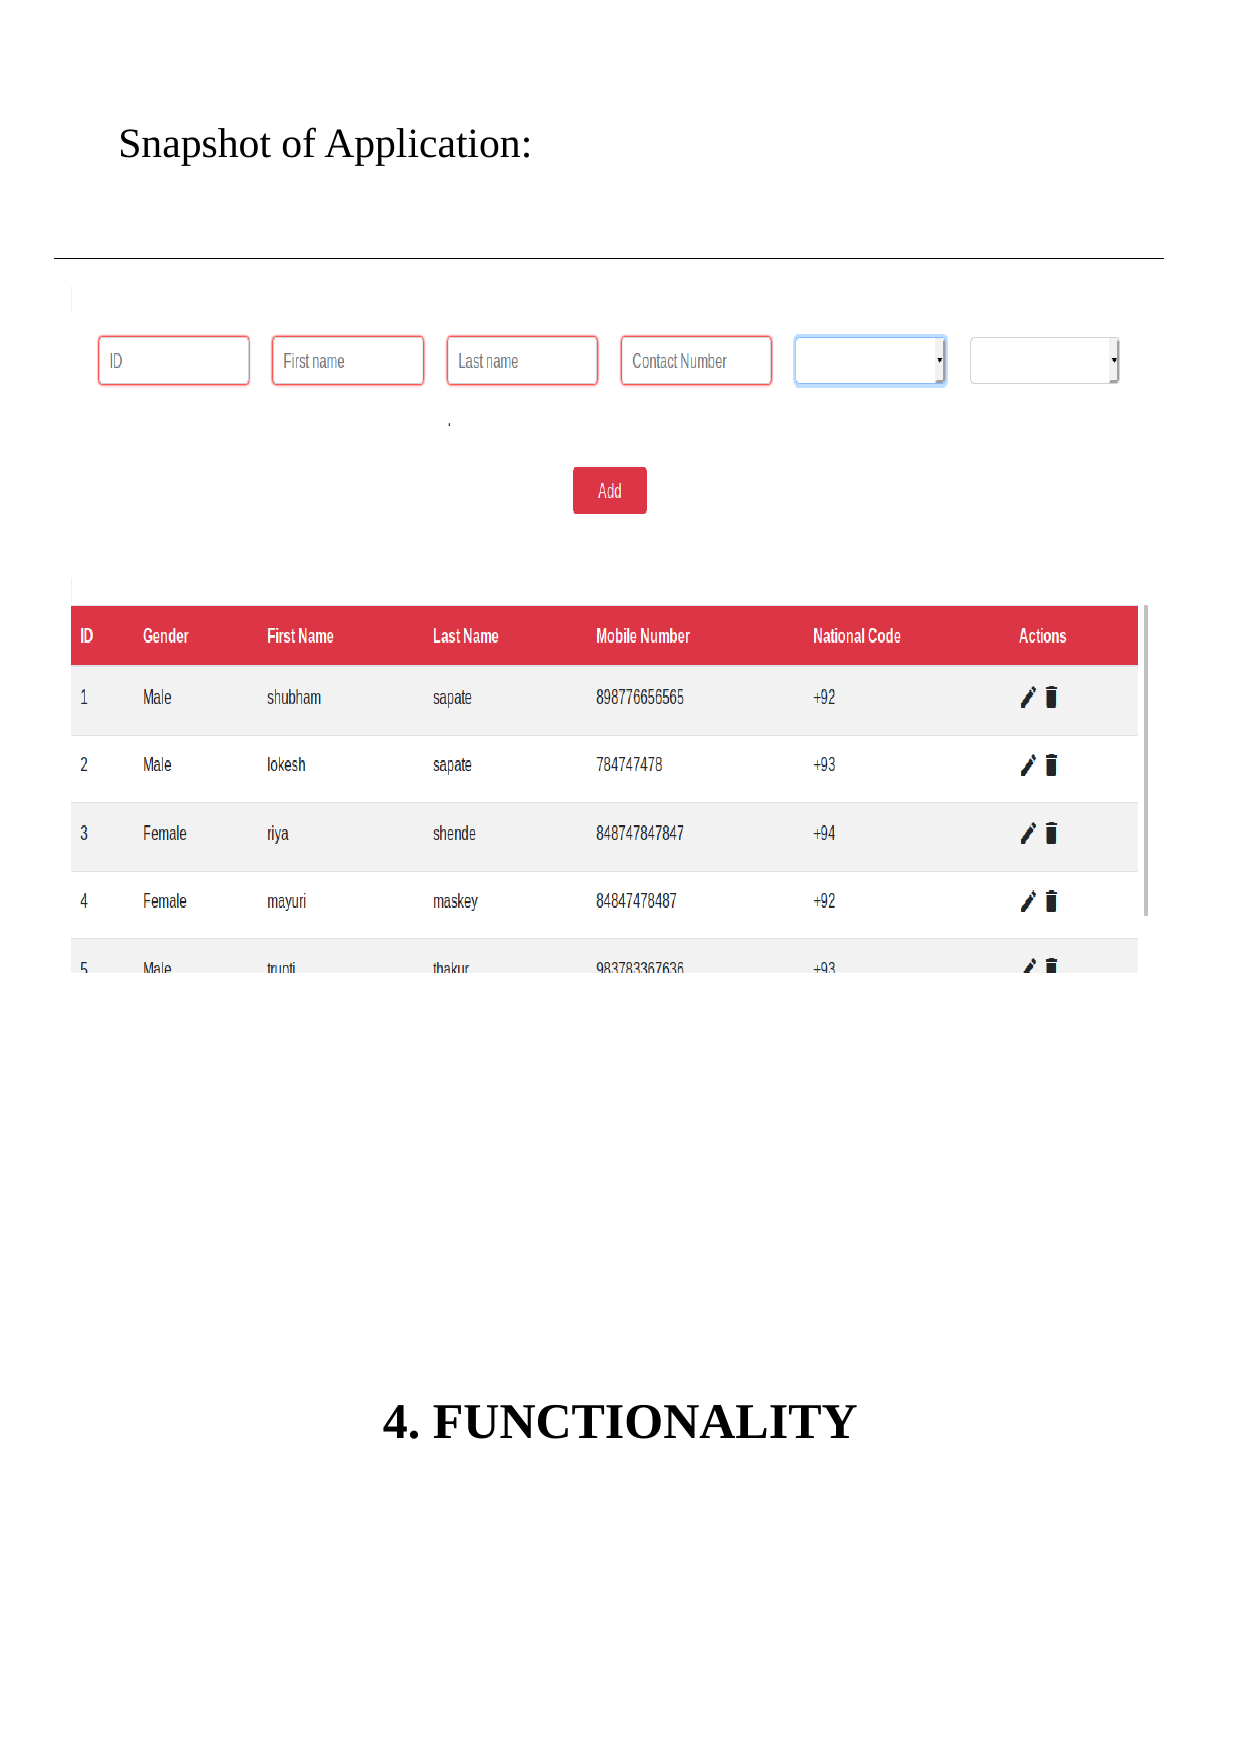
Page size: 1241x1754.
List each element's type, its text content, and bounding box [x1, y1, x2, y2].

text Snapshot of Application: [118, 118, 1122, 166]
picture [54, 258, 1164, 1200]
text 4. FUNCTIONALITY [118, 1391, 1122, 1449]
